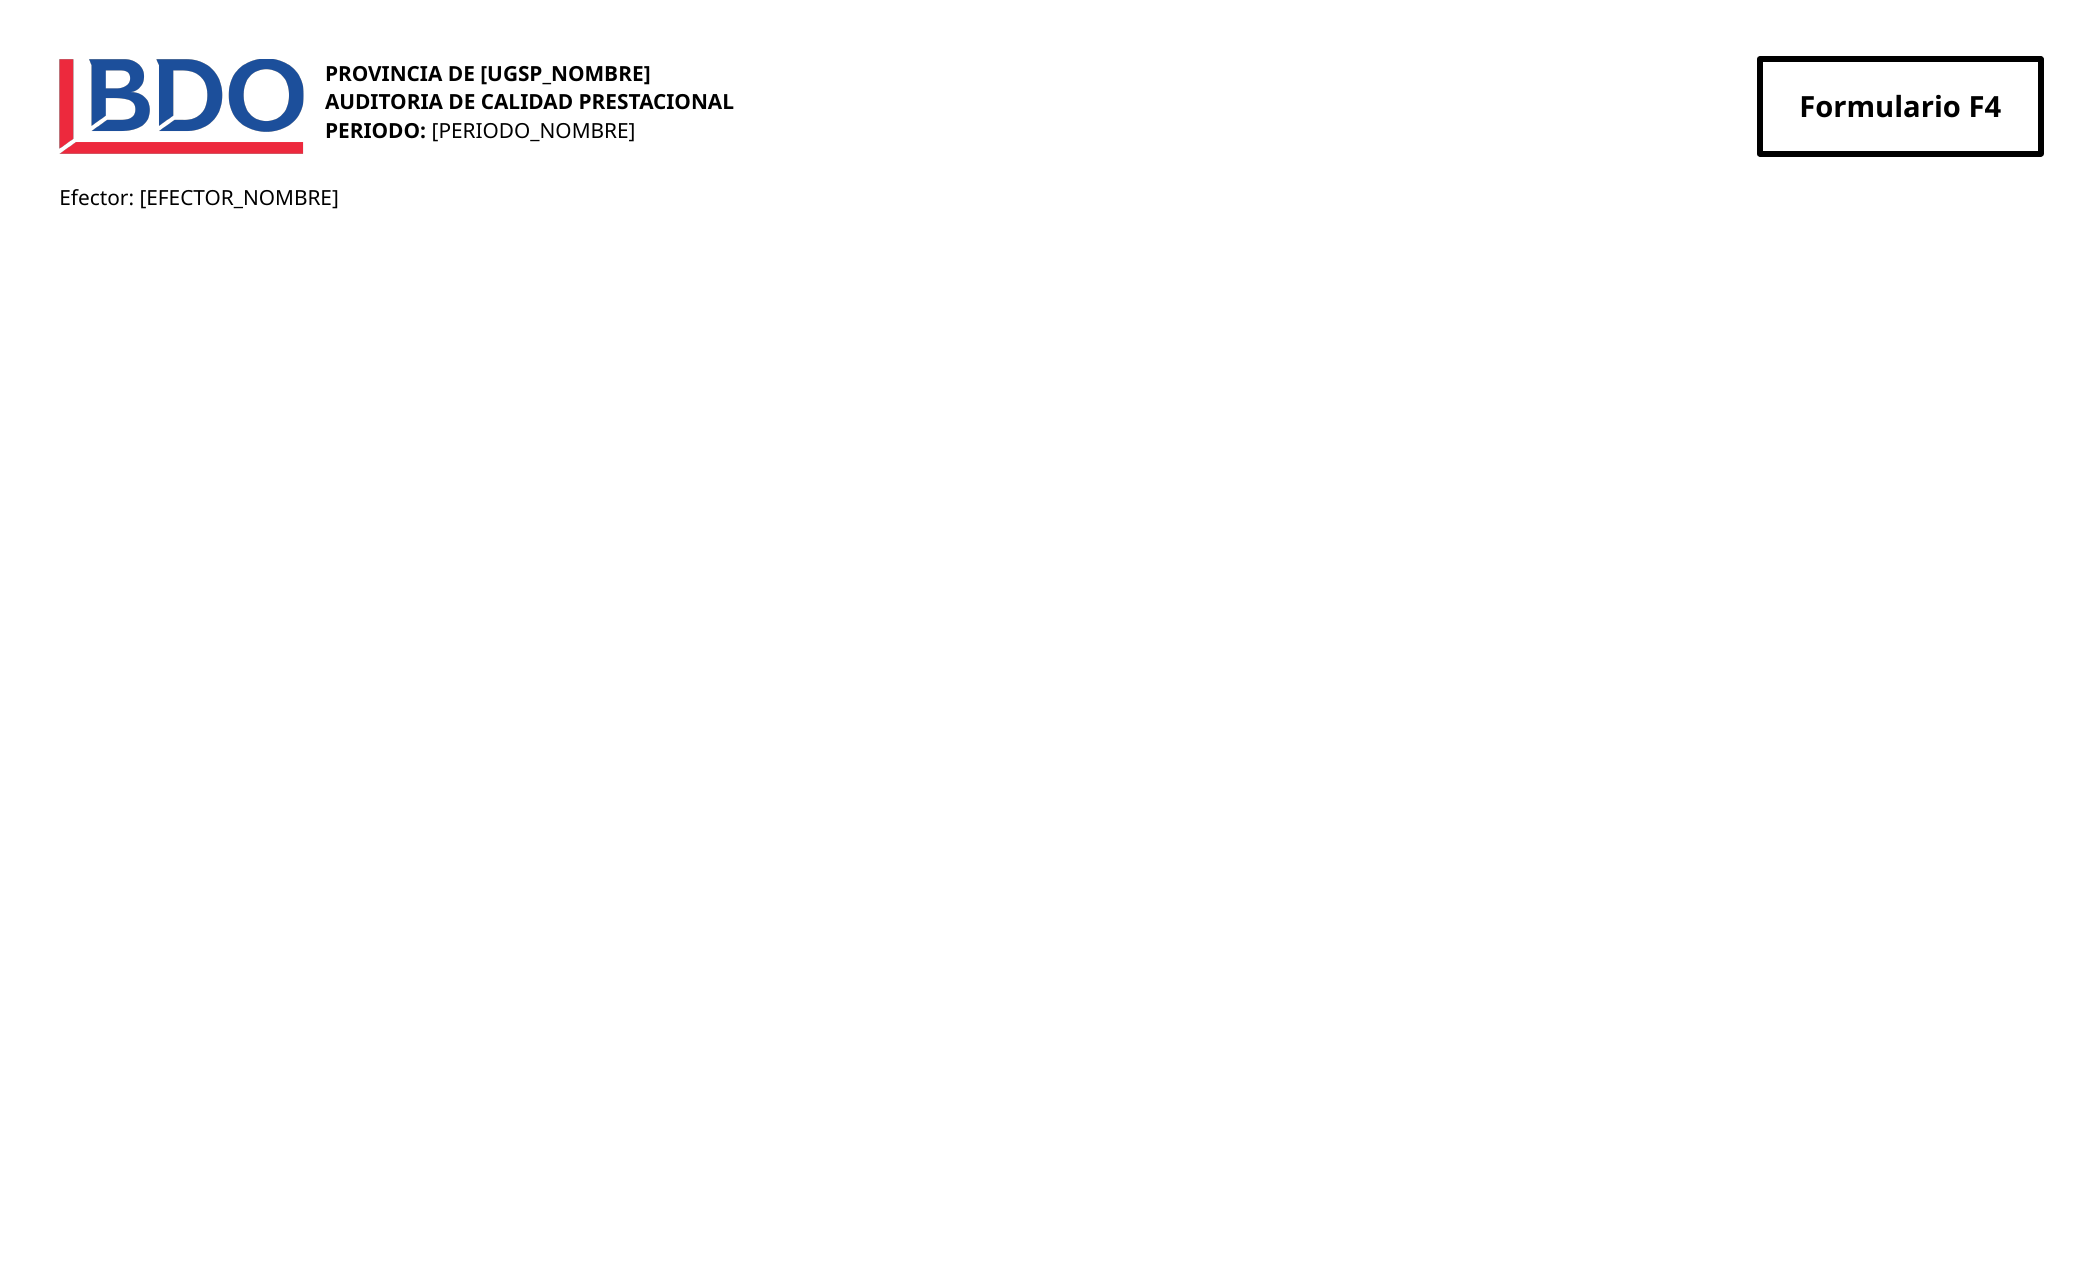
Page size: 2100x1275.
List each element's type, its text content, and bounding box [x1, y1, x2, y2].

text Efector: [EFECTOR_NOMBRE] [59, 183, 1033, 211]
picture [59, 59, 304, 154]
